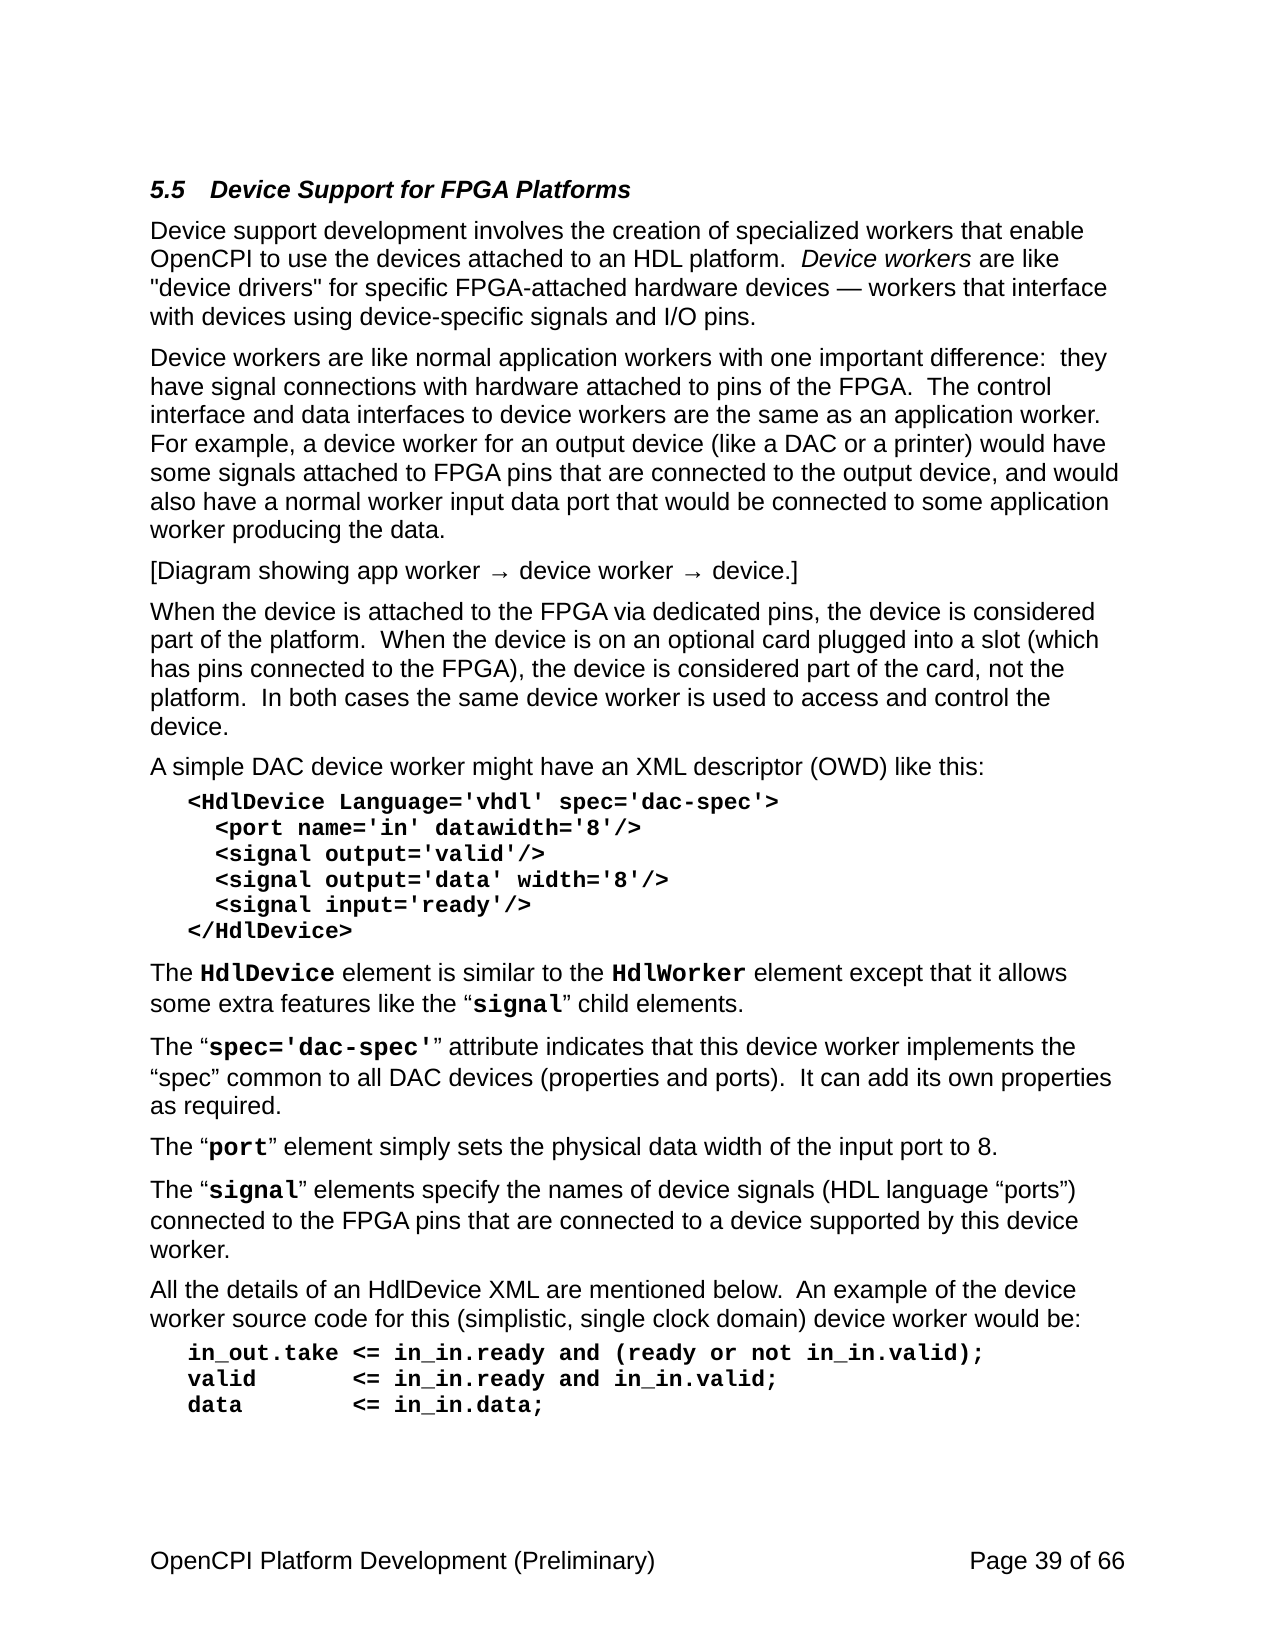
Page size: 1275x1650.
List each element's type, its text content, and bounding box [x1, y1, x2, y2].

text Device support development involves the creation of specialized workers that enable OpenCPI to use the devices attached to an HDL platform. Device workers are like "device drivers" for specific FPGA-attached hardware devices — workers that interface with devices using device-specific signals and I/O pins. [150, 216, 1125, 331]
text The “port” element simply sets the physical data width of the input port to 8. [150, 1132, 1125, 1163]
text <HdlDevice Language='vhdl' spec='dac-spec'> <port name='in' datawidth='8'/> <signal output='valid'/> <signal output='data' width='8'/> <signal input='ready'/> </HdlDevice> [187, 790, 1125, 946]
text The HdlDevice element is similar to the HdlWorker element except that it allows some extra features like the “signal” child elements. [150, 958, 1125, 1019]
text A simple DAC device worker might have an XML descriptor (OWD) like this: [150, 752, 1125, 781]
text All the details of an HdlDevice XML are mentioned below. An example of the device worker source code for this (simplistic, single clock domain) device worker would be: [150, 1275, 1125, 1333]
text Device workers are like normal application workers with one important difference: they have signal connections with hardware attached to pins of the FPGA. The control interface and data interfaces to device workers are the same as an application worker. For example, a device worker for an output device (like a DAC or a printer) would have some signals attached to FPGA pins that are connected to the output device, and would also have a normal worker input data port that would be connected to some application worker producing the data. [150, 343, 1125, 544]
text When the device is attached to the FPGA via dedicated pins, the device is considered part of the platform. When the device is on an optional card plugged into a slot (which has pins connected to the FPGA), the device is considered part of the card, not the platform. In both cases the same device worker is used to access and control the device. [150, 597, 1125, 740]
text [Diagram showing app worker → device worker → device.] [150, 556, 1125, 585]
subtitle Device Support for FPGA Platforms [150, 175, 1125, 204]
text The “spec='dac-spec'” attribute indicates that this device worker implements the “spec” common to all DAC devices (properties and ports). It can add its own properties as required. [150, 1032, 1125, 1120]
text The “signal” elements specify the names of device signals (HDL language “ports”) connected to the FPGA pins that are connected to a device supported by this device worker. [150, 1175, 1125, 1263]
text in_out.take <= in_in.ready and (ready or not in_in.valid); valid <= in_in.ready and in_in.valid; data <= in_in.data; [187, 1342, 1125, 1419]
